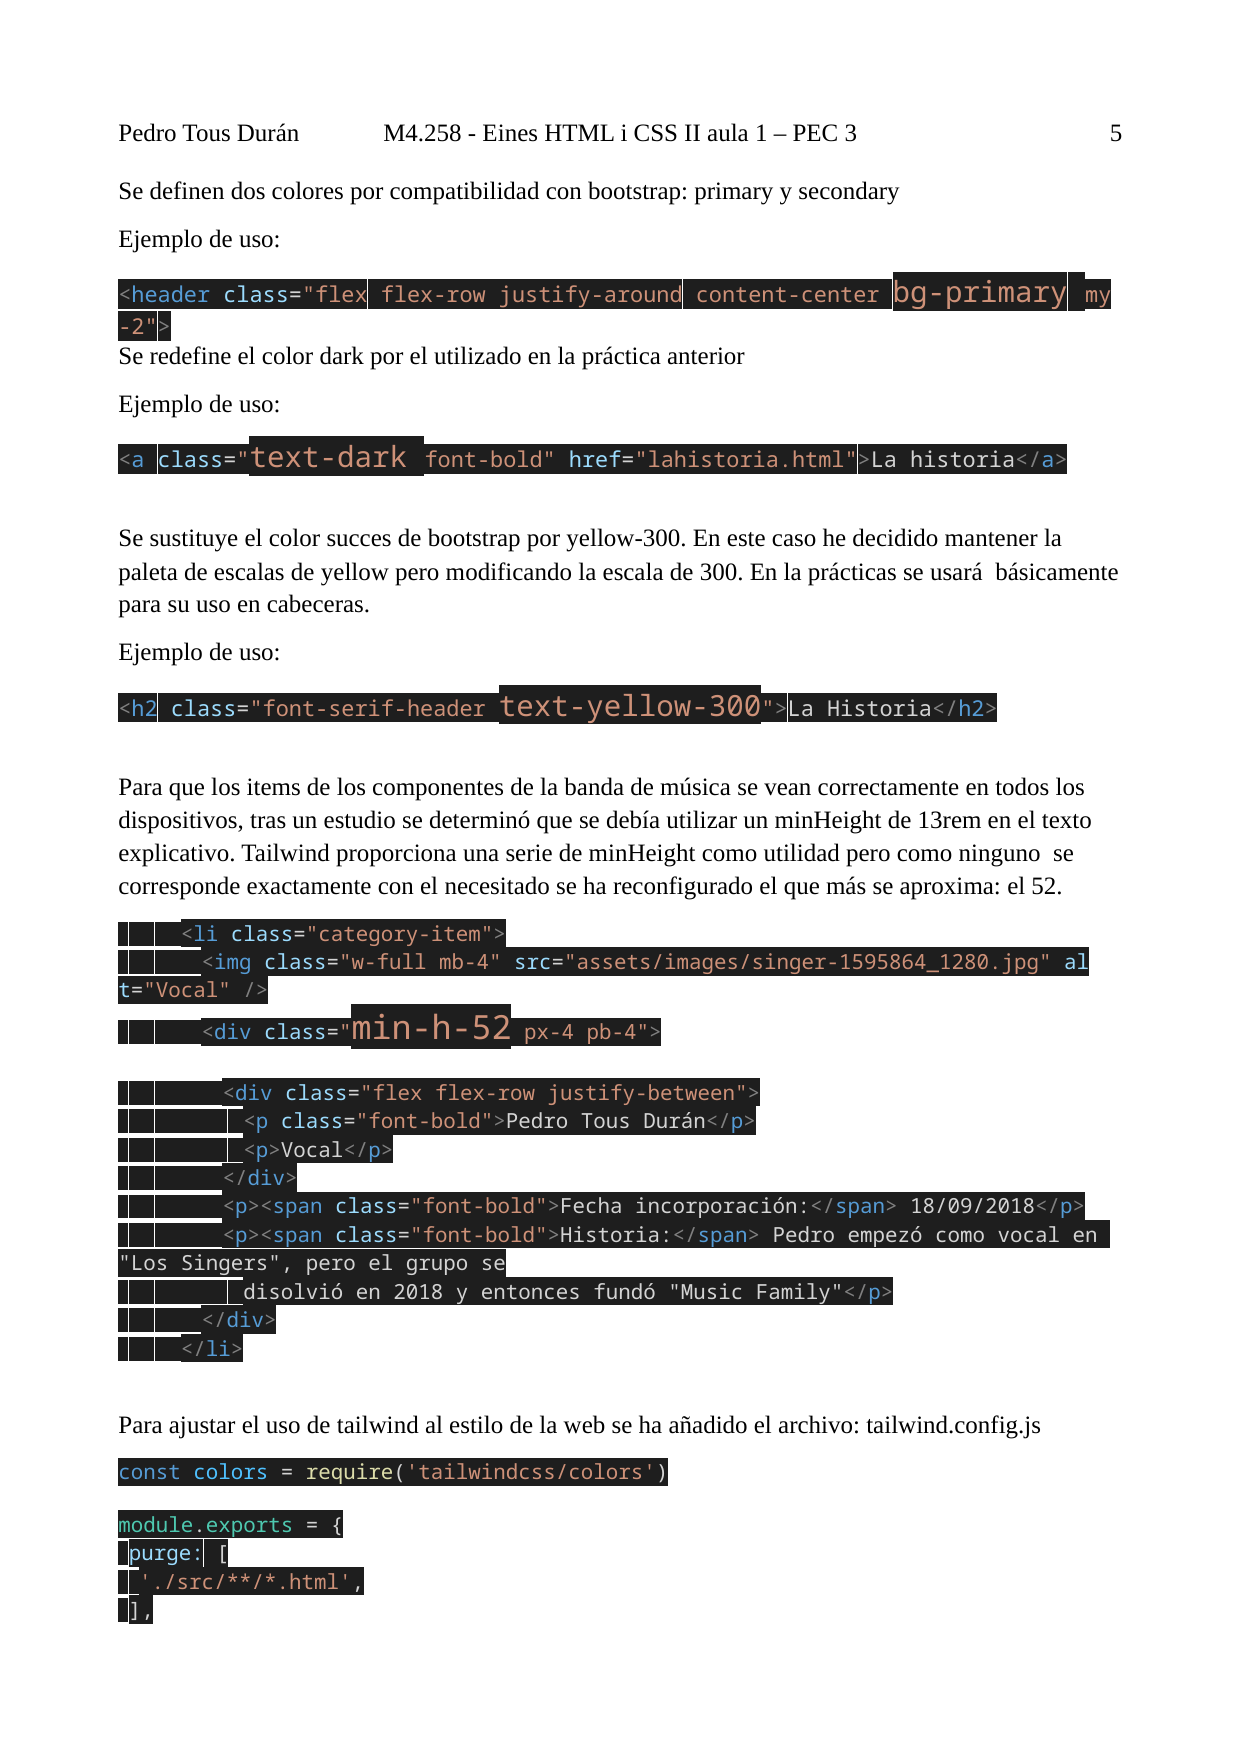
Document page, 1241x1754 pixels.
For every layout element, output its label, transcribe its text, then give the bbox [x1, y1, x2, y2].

text Para ajustar el uso de tailwind al estilo de la web se ha añadido el archivo: tailwind.config.js [118, 1410, 1122, 1439]
text module.exports = { [118, 1510, 1122, 1538]
text const colors = require('tailwindcss/colors') [118, 1457, 1122, 1486]
text <div class="min-h-52 px-4 pb-4"> [118, 1004, 1122, 1049]
text ], [118, 1595, 1122, 1624]
text <p><span class="font-bold">Historia:</span> Pedro empezó como vocal en "Los Singers", pero el grupo se [118, 1220, 1122, 1277]
text <h2 class="font-serif-header text-yellow-300">La Historia</h2> [118, 685, 1122, 724]
text <p class="font-bold">Pedro Tous Durán</p> [118, 1106, 1122, 1135]
text <a class="text-dark font-bold" href="lahistoria.html">La historia</a> [118, 436, 1122, 476]
text disolvió en 2018 y entonces fundó "Music Family"</p> [118, 1277, 1122, 1305]
text <img class="w-full mb-4" src="assets/images/singer-1595864_1280.jpg" alt="Vocal" /> [118, 947, 1122, 1004]
text purge: [ [118, 1538, 1122, 1567]
text Se redefine el color dark por el utilizado en la práctica anterior [118, 341, 1122, 370]
text <p>Vocal</p> [118, 1135, 1122, 1163]
text Ejemplo de uso: [118, 389, 1122, 417]
text <p><span class="font-bold">Fecha incorporación:</span> 18/09/2018</p> [118, 1192, 1122, 1220]
text <header class="flex flex-row justify-around content-center bg-primary my-2"> [118, 272, 1122, 341]
text Se definen dos colores por compatibilidad con bootstrap: primary y secondary [118, 176, 1122, 205]
text </div> [118, 1163, 1122, 1192]
text </li> [118, 1334, 1122, 1362]
text </div> [118, 1305, 1122, 1334]
text <div class="flex flex-row justify-between"> [118, 1078, 1122, 1106]
text Se sustituye el color succes de bootstrap por yellow-300. En este caso he decidido mantener la paleta de escalas de yellow pero modificando la escala de 300. En la prácticas se usará básicamente para su uso en cabeceras. [118, 523, 1122, 618]
text './src/**/*.html', [118, 1567, 1122, 1595]
text Ejemplo de uso: [118, 637, 1122, 666]
text <li class="category-item"> [118, 919, 1122, 947]
text Ejemplo de uso: [118, 224, 1122, 253]
text Para que los items de los componentes de la banda de música se vean correctamente en todos los dispositivos, tras un estudio se determinó que se debía utilizar un minHeight de 13rem en el texto explicativo. Tailwind proporciona una serie de minHeight como utilidad pero como ninguno se corresponde exactamente con el necesitado se ha reconfigurado el que más se aproxima: el 52. [118, 772, 1122, 900]
